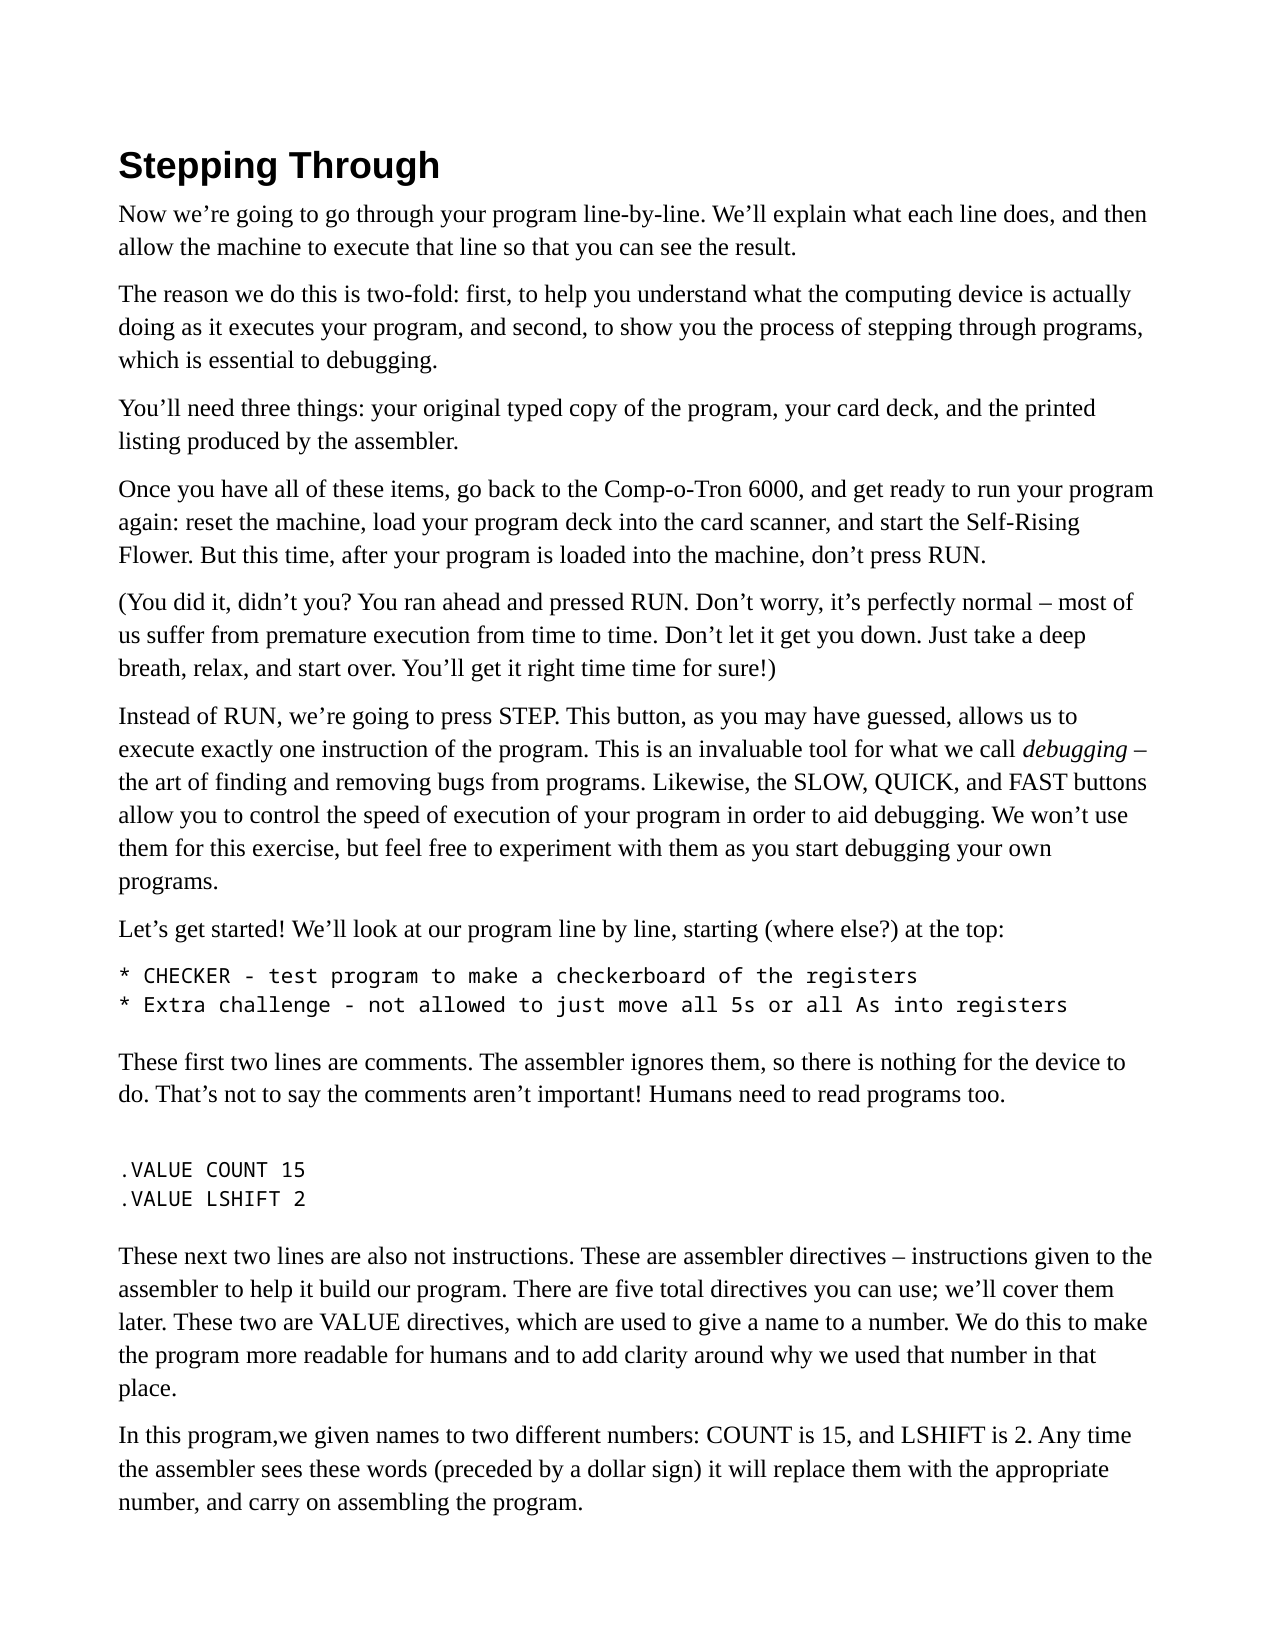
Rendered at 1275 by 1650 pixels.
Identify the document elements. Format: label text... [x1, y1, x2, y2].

text You’ll need three things: your original typed copy of the program, your card deck, and the printed listing produced by the assembler. [118, 393, 1157, 455]
text Now we’re going to go through your program line-by-line. We’ll explain what each line does, and then allow the machine to execute that line so that you can see the result. [118, 199, 1157, 261]
text Let’s get started! We’ll look at our program line by line, starting (where else?) at the top: [118, 914, 1157, 942]
text * Extra challenge - not allowed to just move all 5s or all As into registers [118, 990, 1157, 1018]
text Once you have all of these items, go back to the Comp-o-Tron 6000, and get ready to run your program again: reset the machine, load your program deck into the card scanner, and start the Self-Rising Flower. But this time, after your program is loaded into the machine, don’t press RUN. [118, 474, 1157, 568]
text In this program,we given names to two different numbers: COUNT is 15, and LSHIFT is 2. Any time the assembler sees these words (preceded by a dollar sign) it will replace them with the appropriate number, and carry on assembling the program. [118, 1421, 1157, 1515]
text .VALUE LSHIFT 2 [118, 1184, 1157, 1212]
text These first two lines are comments. The assembler ignores them, so there is nothing for the device to do. That’s not to say the comments aren’t important! Humans need to read programs too. [118, 1047, 1157, 1108]
subtitle Stepping Through [118, 143, 1157, 186]
text The reason we do this is two-fold: first, to help you understand what the computing device is actually doing as it executes your program, and second, to show you the process of stepping through programs, which is essential to debugging. [118, 279, 1157, 374]
text * CHECKER - test program to make a checkerboard of the registers [118, 961, 1157, 990]
text (You did it, didn’t you? You ran ahead and pressed RUN. Don’t worry, it’s perfectly normal – most of us suffer from premature execution from time to time. Don’t let it get you down. Just take a deep breath, relax, and start over. You’ll get it right time time for sure!) [118, 587, 1157, 682]
text Instead of RUN, we’re going to press STEP. This button, as you may have guessed, allows us to execute exactly one instruction of the program. This is an invaluable tool for what we call debugging – the art of finding and removing bugs from programs. Likewise, the SLOW, QUICK, and FAST buttons allow you to control the speed of execution of your program in order to aid debugging. We won’t use them for this exercise, but feel free to experiment with them as you start debugging your own programs. [118, 701, 1157, 895]
text .VALUE COUNT 15 [118, 1156, 1157, 1184]
text These next two lines are also not instructions. These are assembler directives – instructions given to the assembler to help it build our program. There are five total directives you can use; we’ll cover them later. These two are VALUE directives, which are used to give a name to a number. We do this to make the program more readable for humans and to add clarity around why we used that number in that place. [118, 1241, 1157, 1402]
